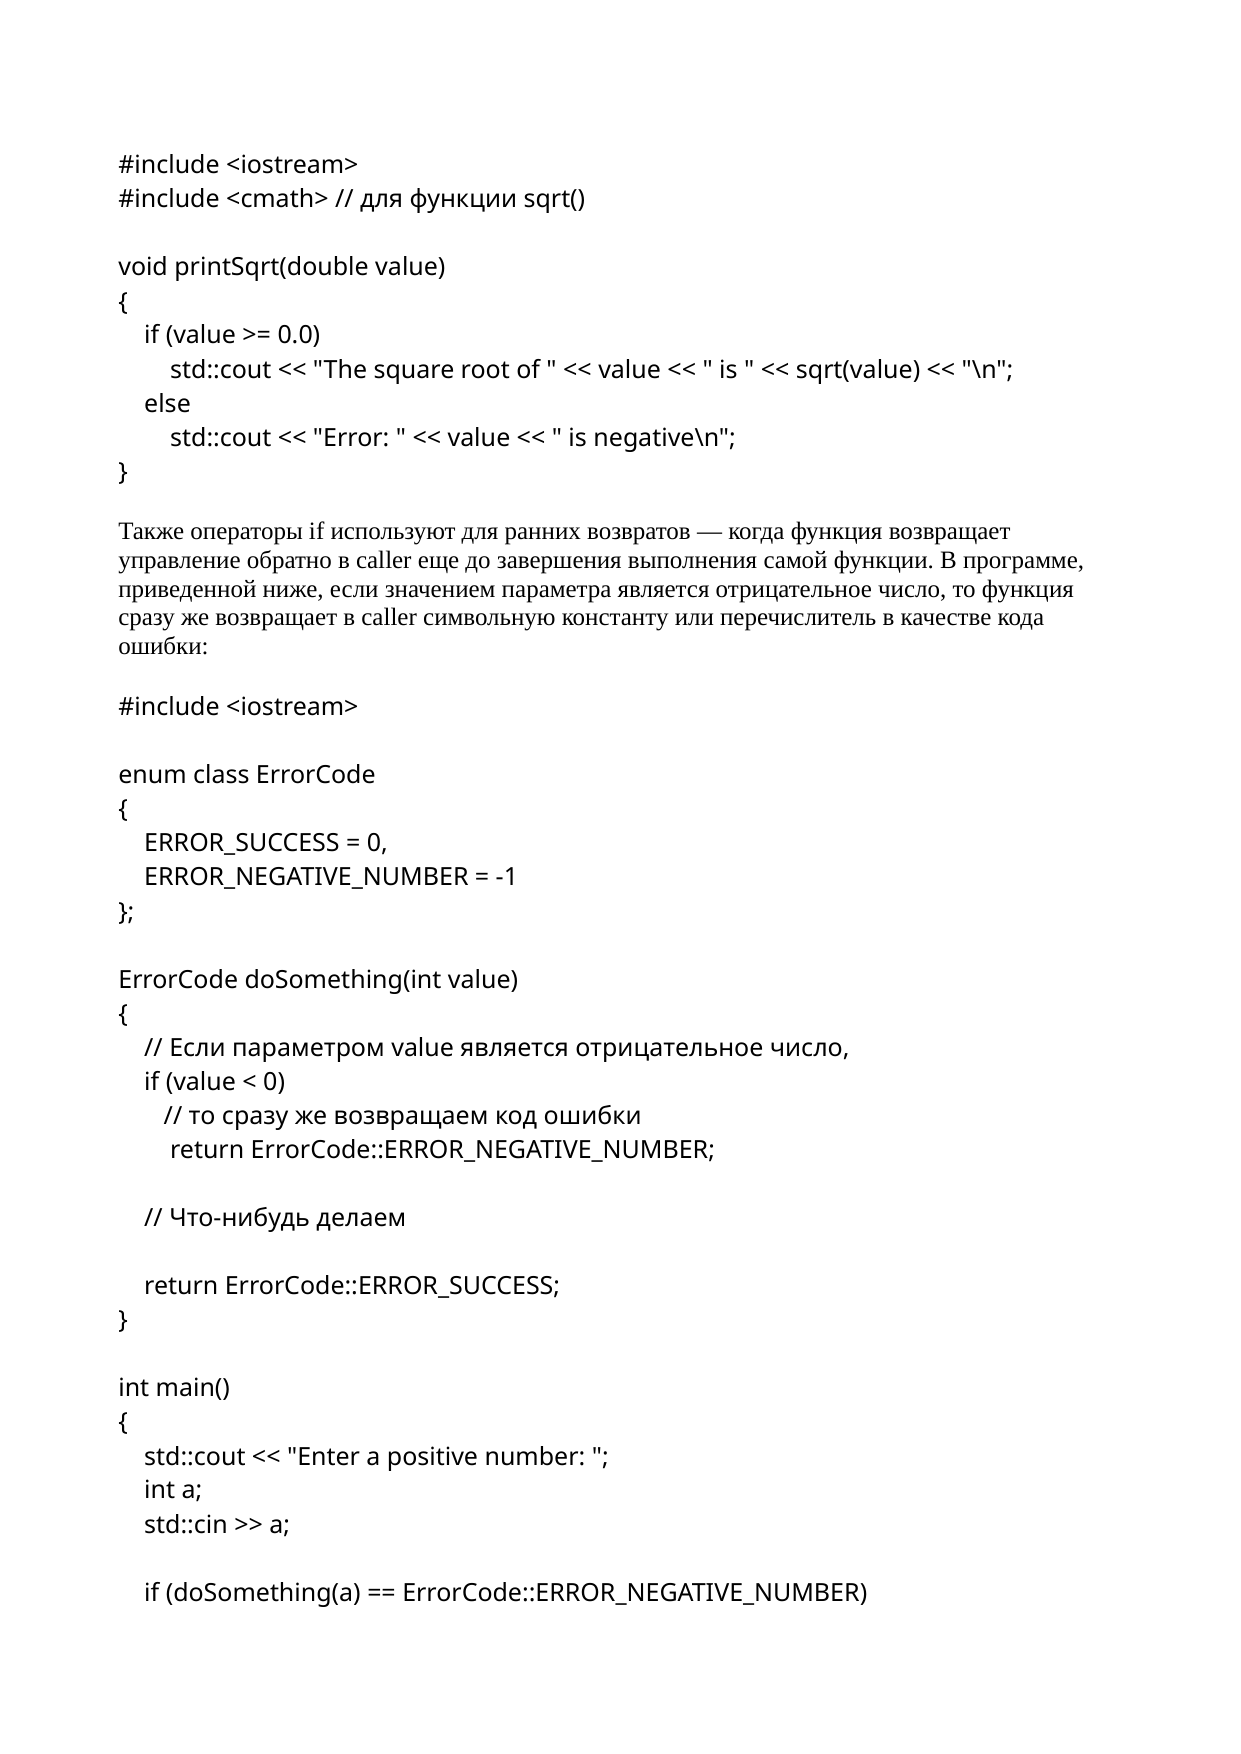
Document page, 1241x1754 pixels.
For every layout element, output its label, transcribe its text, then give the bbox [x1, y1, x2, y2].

text { [118, 791, 1122, 825]
text if (doSomething(a) == ErrorCode::ERROR_NEGATIVE_NUMBER) [118, 1574, 1122, 1608]
text return ErrorCode::ERROR_NEGATIVE_NUMBER; [118, 1132, 1122, 1166]
text { [118, 283, 1122, 317]
text #include <cmath> // для функции sqrt() [118, 181, 1122, 215]
text ERROR_SUCCESS = 0, [118, 825, 1122, 859]
text enum class ErrorCode [118, 757, 1122, 791]
text void printSqrt(double value) [118, 249, 1122, 283]
text { [118, 995, 1122, 1029]
text // Если параметром value является отрицательное число, [118, 1029, 1122, 1063]
text if (value >= 0.0) [118, 317, 1122, 351]
text } [118, 453, 1122, 487]
text int a; [118, 1472, 1122, 1506]
text return ErrorCode::ERROR_SUCCESS; [118, 1268, 1122, 1302]
text std::cout << "Enter a positive number: "; [118, 1438, 1122, 1472]
text }; [118, 893, 1122, 927]
text { [118, 1404, 1122, 1438]
text // то сразу же возвращаем код ошибки [118, 1097, 1122, 1132]
text } [118, 1302, 1122, 1336]
text ErrorCode doSomething(int value) [118, 961, 1122, 995]
text // Что-нибудь делаем [118, 1200, 1122, 1234]
text else [118, 385, 1122, 419]
text std::cin >> a; [118, 1506, 1122, 1540]
text #include <iostream> [118, 689, 1122, 723]
text Также операторы if используют для ранних возвратов — когда функция возвращает управление обратно в caller еще до завершения выполнения самой функции. В программе, приведенной ниже, если значением параметра является отрицательное число, то функция сразу же возвращает в caller символьную константу или перечислитель в качестве кода ошибки: [118, 516, 1122, 660]
text ERROR_NEGATIVE_NUMBER = -1 [118, 859, 1122, 893]
text std::cout << "The square root of " << value << " is " << sqrt(value) << "\n"; [118, 351, 1122, 385]
text #include <iostream> [118, 147, 1122, 181]
text std::cout << "Error: " << value << " is negative\n"; [118, 419, 1122, 453]
text if (value < 0) [118, 1063, 1122, 1097]
text int main() [118, 1370, 1122, 1404]
